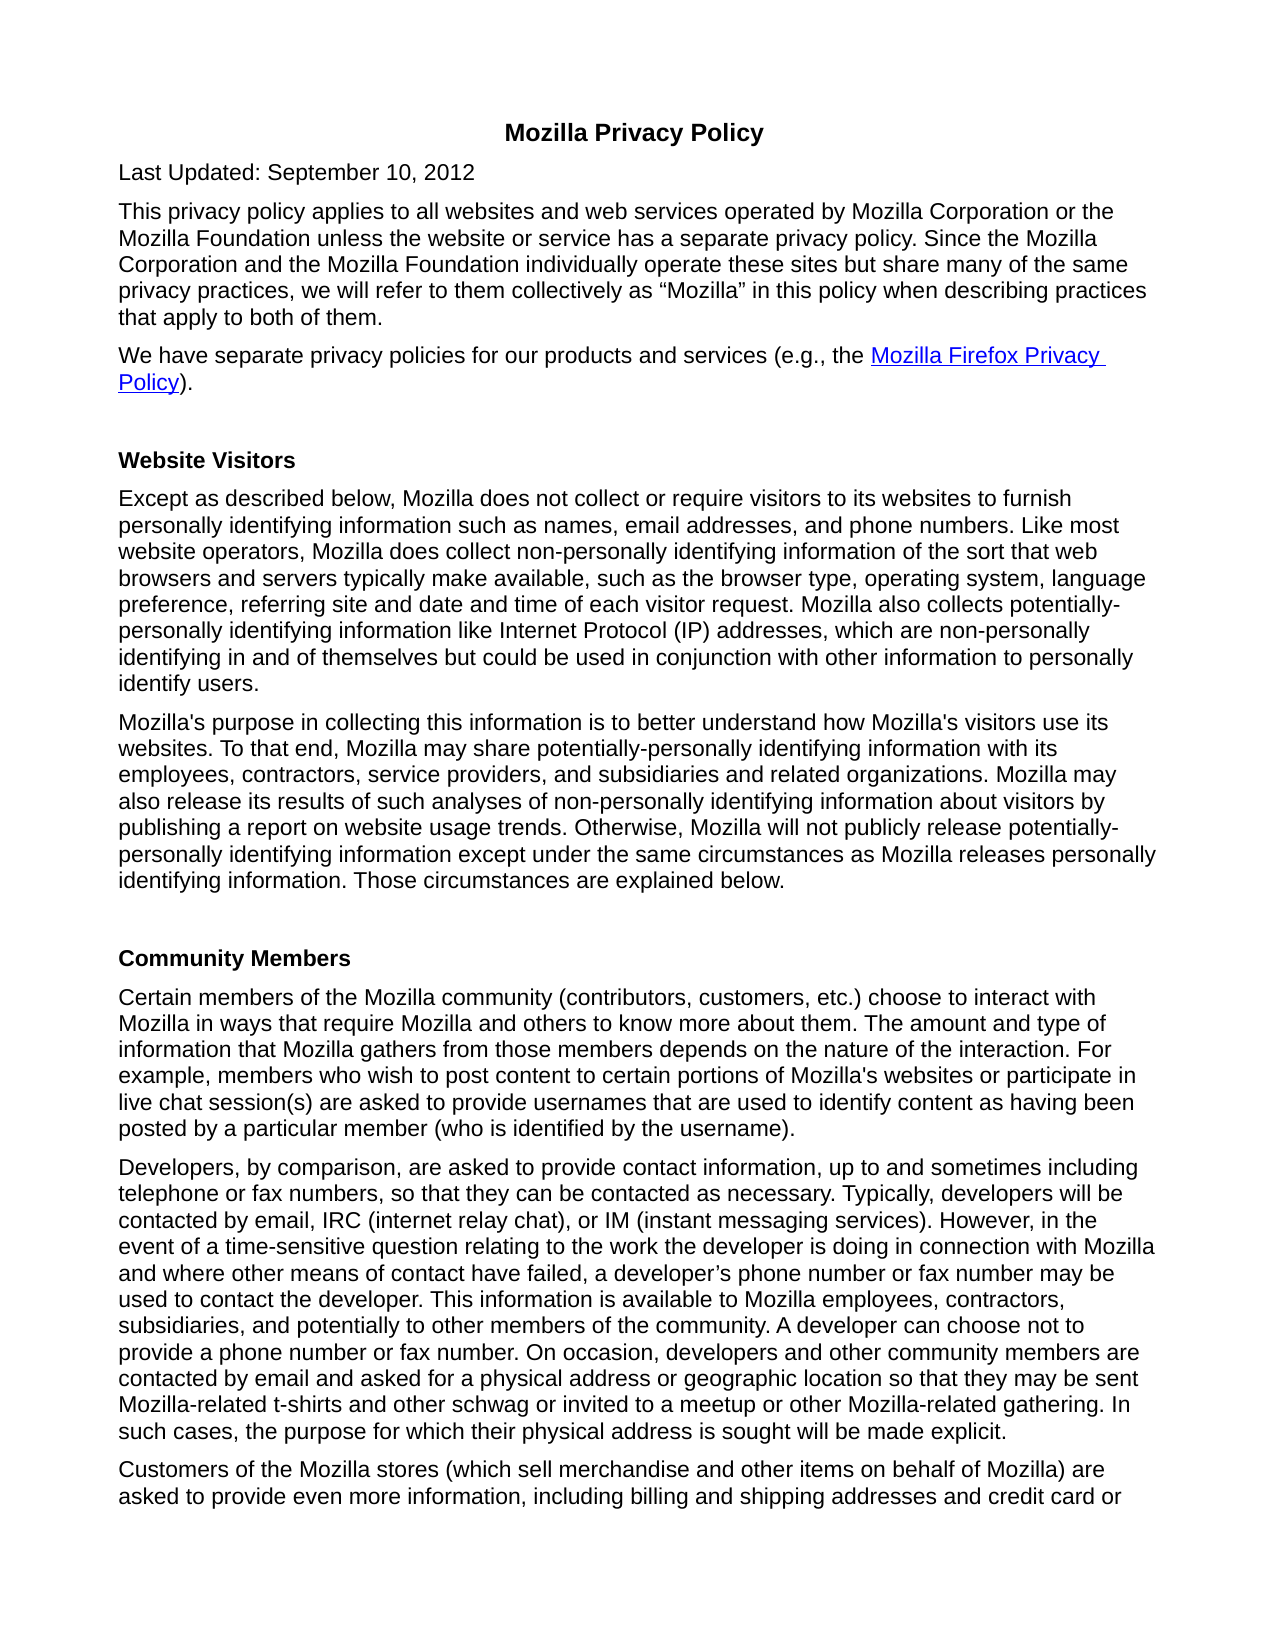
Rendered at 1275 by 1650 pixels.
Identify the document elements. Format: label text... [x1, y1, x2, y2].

text Customers of the Mozilla stores (which sell merchandise and other items on behalf of Mozilla) are asked to provide even more information, including billing and shipping addresses and credit card or [118, 1456, 1157, 1509]
text Website Visitors [118, 447, 1157, 473]
text Last Updated: September 10, 2012 [118, 159, 1157, 186]
text Mozilla Privacy Policy [118, 118, 1157, 147]
text Developers, by comparison, are asked to provide contact information, up to and sometimes including telephone or fax numbers, so that they can be contacted as necessary. Typically, developers will be contacted by email, IRC (internet relay chat), or IM (instant messaging services). However, in the event of a time-sensitive question relating to the work the developer is doing in connection with Mozilla and where other means of contact have failed, a developer’s phone number or fax number may be used to contact the developer. This information is available to Mozilla employees, contractors, subsidiaries, and potentially to other members of the community. A developer can choose not to provide a phone number or fax number. On occasion, developers and other community members are contacted by email and asked for a physical address or geographic location so that they may be sent Mozilla-related t-shirts and other schwag or invited to a meetup or other Mozilla-related gathering. In such cases, the purpose for which their physical address is sought will be made explicit. [118, 1154, 1157, 1444]
text Certain members of the Mozilla community (contributors, customers, etc.) choose to interact with Mozilla in ways that require Mozilla and others to know more about them. The amount and type of information that Mozilla gathers from those members depends on the nature of the interaction. For example, members who wish to post content to certain portions of Mozilla's websites or participate in live chat session(s) are asked to provide usernames that are used to identify content as having been posted by a particular member (who is identified by the username). [118, 983, 1157, 1142]
text Except as described below, Mozilla does not collect or require visitors to its websites to furnish personally identifying information such as names, email addresses, and phone numbers. Like most website operators, Mozilla does collect non-personally identifying information of the sort that web browsers and servers typically make available, such as the browser type, operating system, language preference, referring site and date and time of each visitor request. Mozilla also collects potentially-personally identifying information like Internet Protocol (IP) addresses, which are non-personally identifying in and of themselves but could be used in conjunction with other information to personally identify users. [118, 485, 1157, 696]
text We have separate privacy policies for our products and services (e.g., the Mozilla Firefox Privacy Policy). [118, 342, 1157, 395]
text Mozilla's purpose in collecting this information is to better understand how Mozilla's visitors use its websites. To that end, Mozilla may share potentially-personally identifying information with its employees, contractors, service providers, and subsidiaries and related organizations. Mozilla may also release its results of such analyses of non-personally identifying information about visitors by publishing a report on website usage trends. Otherwise, Mozilla will not publicly release potentially-personally identifying information except under the same circumstances as Mozilla releases personally identifying information. Those circumstances are explained below. [118, 709, 1157, 893]
text This privacy policy applies to all websites and web services operated by Mozilla Corporation or the Mozilla Foundation unless the website or service has a separate privacy policy. Since the Mozilla Corporation and the Mozilla Foundation individually operate these sites but share many of the same privacy practices, we will refer to them collectively as “Mozilla” in this policy when describing practices that apply to both of them. [118, 198, 1157, 330]
text Community Members [118, 944, 1157, 971]
